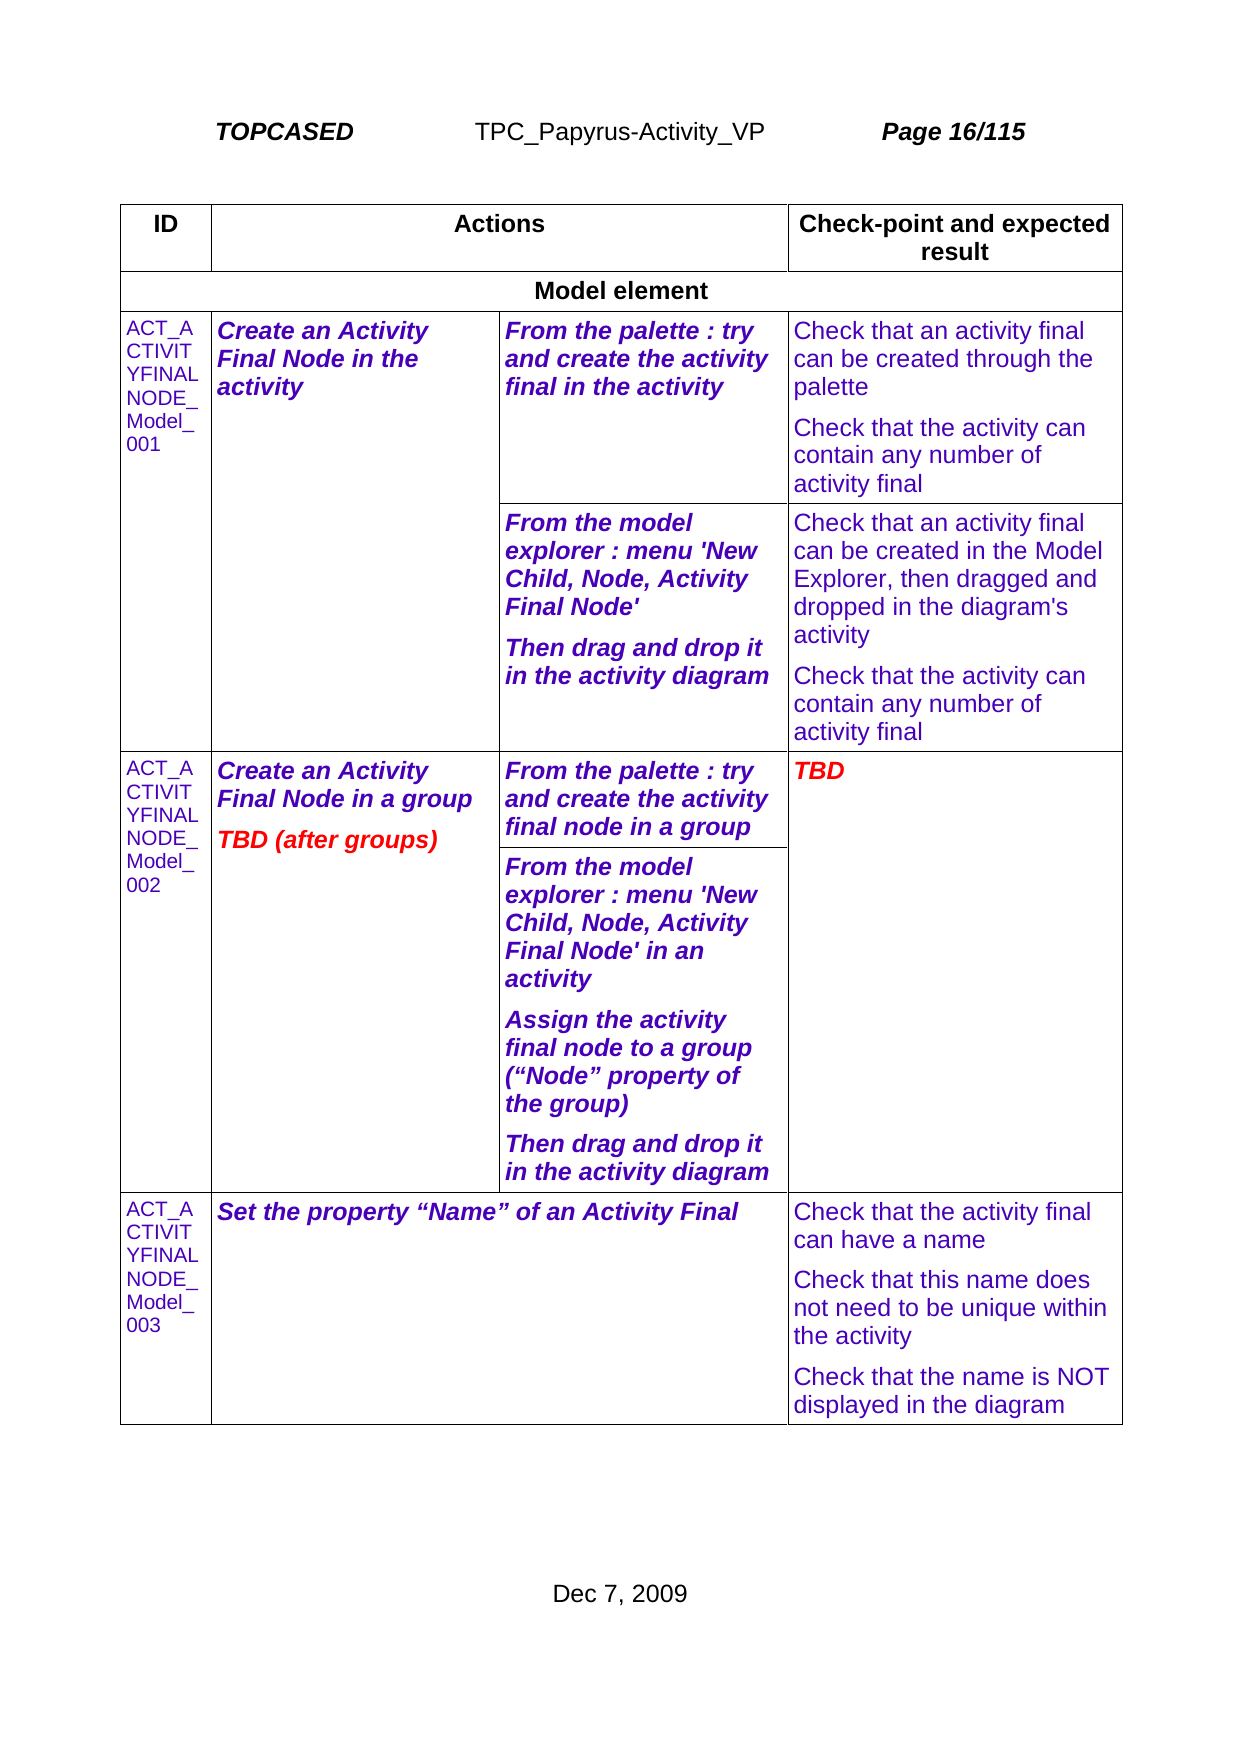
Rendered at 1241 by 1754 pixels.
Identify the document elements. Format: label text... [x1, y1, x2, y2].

table_header Actions [212, 205, 787, 271]
table_cell Set the property “Name” of an Activity Final [212, 1193, 787, 1424]
table_header Check-point and expected result [789, 205, 1122, 271]
table_cell From the palette : try and create the activity final node in a group [500, 752, 787, 847]
table_cell Model element [121, 272, 1122, 311]
table_cell ACT_ACTIVITYFINALNODE_Model_003 [121, 1193, 211, 1424]
table_cell ACT_ACTIVITYFINALNODE_Model_001 [121, 312, 211, 751]
table_cell From the model explorer : menu 'New Child, Node, Activity Final Node' in an activity Assign the activity final node to a group (“Node” property of the group) Then drag and drop it in the activity diagram [500, 848, 787, 1192]
table_cell Check that an activity final can be created through the palette Check that the activity can contain any number of activity final [789, 312, 1122, 503]
table_cell ACT_ACTIVITYFINALNODE_Model_002 [121, 752, 211, 1192]
table_cell From the model explorer : menu 'New Child, Node, Activity Final Node' Then drag and drop it in the activity diagram [500, 504, 787, 751]
table_cell Check that the activity final can have a name Check that this name does not need to be unique within the activity Check that the name is NOT displayed in the diagram [789, 1193, 1122, 1424]
table_cell TBD [789, 752, 1122, 1192]
table_cell From the palette : try and create the activity final in the activity [500, 312, 787, 503]
table_cell Create an Activity Final Node in the activity [212, 312, 499, 751]
table_header ID [121, 205, 211, 271]
table_cell Create an Activity Final Node in a group TBD (after groups) [212, 752, 499, 1192]
table_cell Check that an activity final can be created in the Model Explorer, then dragged and dropped in the diagram's activity Check that the activity can contain any number of activity final [789, 504, 1122, 751]
